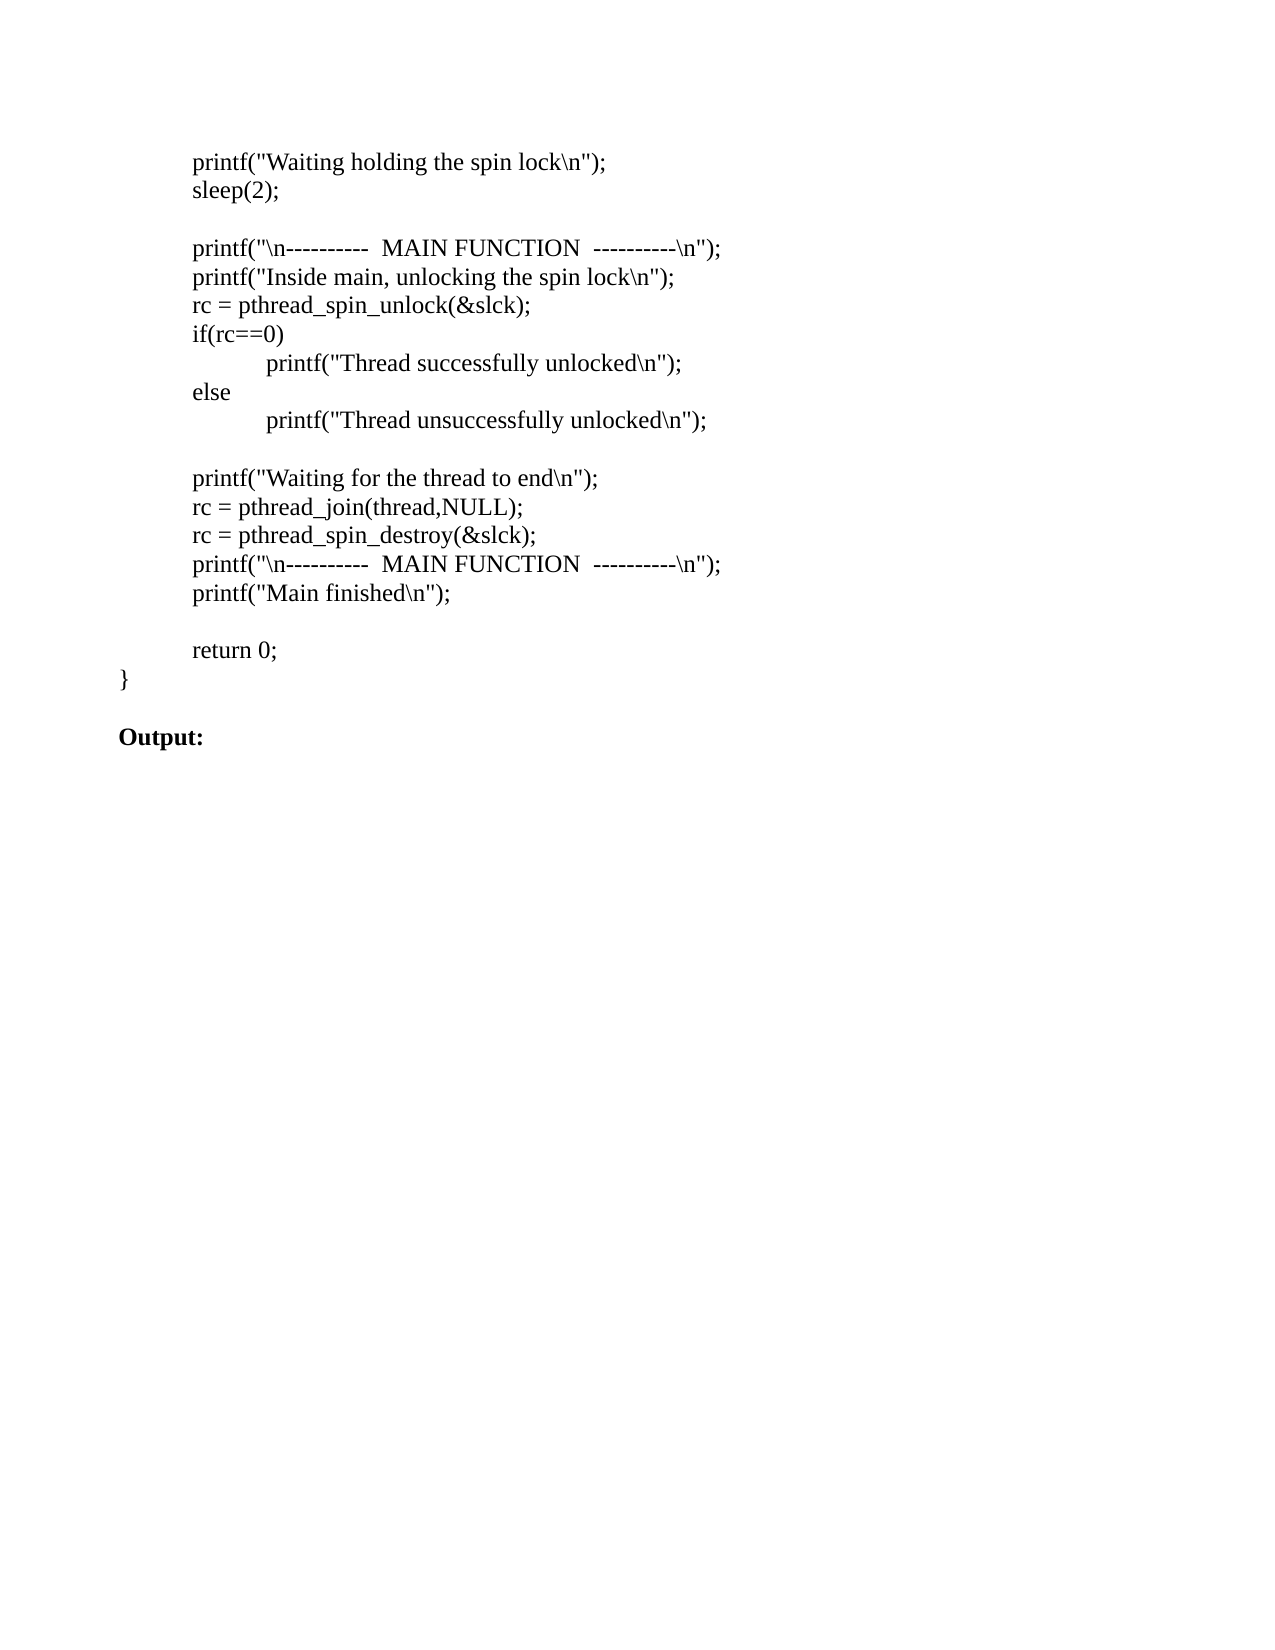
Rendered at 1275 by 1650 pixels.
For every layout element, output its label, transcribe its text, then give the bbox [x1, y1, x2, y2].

text sleep(2); [118, 176, 1157, 204]
text } [118, 664, 1157, 693]
text else [118, 377, 1157, 406]
text rc = pthread_spin_unlock(&slck); [118, 291, 1157, 319]
text printf("Thread unsuccessfully unlocked\n"); [118, 406, 1157, 434]
text printf("Waiting for the thread to end\n"); [118, 463, 1157, 492]
text rc = pthread_join(thread,NULL); [118, 492, 1157, 521]
text printf("\n---------- MAIN FUNCTION ----------\n"); [118, 233, 1157, 262]
text printf("Waiting holding the spin lock\n"); [118, 147, 1157, 176]
text printf("Main finished\n"); [118, 578, 1157, 607]
text printf("\n---------- MAIN FUNCTION ----------\n"); [118, 549, 1157, 578]
text Output: [118, 722, 1157, 751]
text printf("Thread successfully unlocked\n"); [118, 348, 1157, 377]
text if(rc==0) [118, 319, 1157, 348]
text rc = pthread_spin_destroy(&slck); [118, 521, 1157, 549]
text return 0; [118, 636, 1157, 664]
text printf("Inside main, unlocking the spin lock\n"); [118, 262, 1157, 291]
